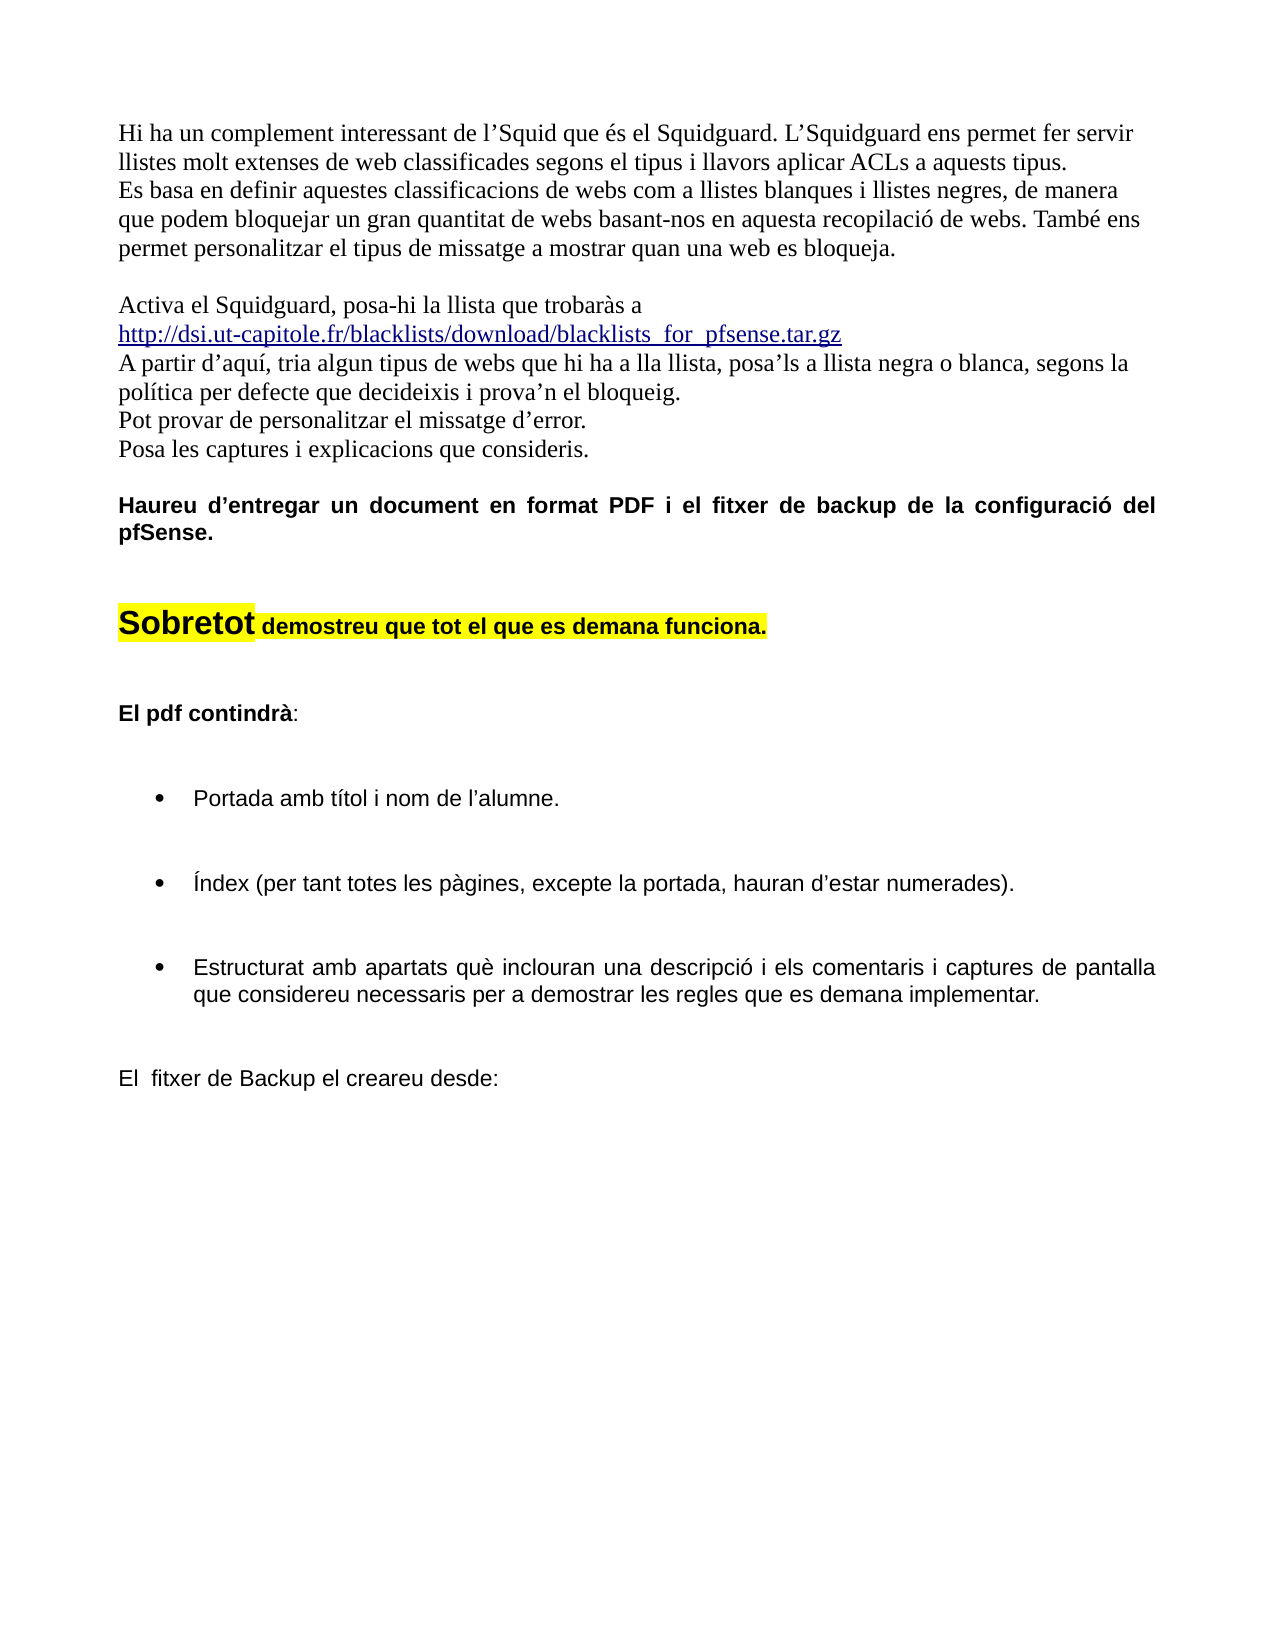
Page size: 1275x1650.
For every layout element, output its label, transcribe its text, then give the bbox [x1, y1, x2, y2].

text Hi ha un complement interessant de l’Squid que és el Squidguard. L’Squidguard ens permet fer servir llistes molt extenses de web classificades segons el tipus i llavors aplicar ACLs a aquests tipus. [118, 118, 1157, 176]
text Sobretot demostreu que tot el que es demana funciona. [118, 603, 1157, 642]
text El pdf contindrà: [118, 700, 1157, 726]
list Portada amb títol i nom de l’alumne. [156, 785, 1157, 811]
text A partir d’aquí, tria algun tipus de webs que hi ha a lla llista, posa’ls a llista negra o blanca, segons la política per defecte que decideixis i prova’n el bloqueig. [118, 348, 1157, 406]
text Activa el Squidguard, posa-hi la llista que trobaràs a http://dsi.ut-capitole.fr/blacklists/download/blacklists_for_pfsense.tar.gz [118, 291, 1157, 348]
text El fitxer de Backup el creareu desde: [118, 1065, 1157, 1092]
text Es basa en definir aquestes classificacions de webs com a llistes blanques i llistes negres, de manera que podem bloquejar un gran quantitat de webs basant-nos en aquesta recopilació de webs. També ens permet personalitzar el tipus de missatge a mostrar quan una web es bloqueja. [118, 176, 1157, 262]
text Haureu d’entregar un document en format PDF i el fitxer de backup de la configuració del pfSense. [118, 492, 1157, 545]
text Posa les captures i explicacions que consideris. [118, 434, 1157, 463]
list Estructurat amb apartats què inclouran una descripció i els comentaris i captures de pantalla que considereu necessaris per a demostrar les regles que es demana implementar. [156, 954, 1157, 1007]
text Pot provar de personalitzar el missatge d’error. [118, 406, 1157, 434]
list Índex (per tant totes les pàgines, excepte la portada, hauran d’estar numerades). [156, 869, 1157, 896]
